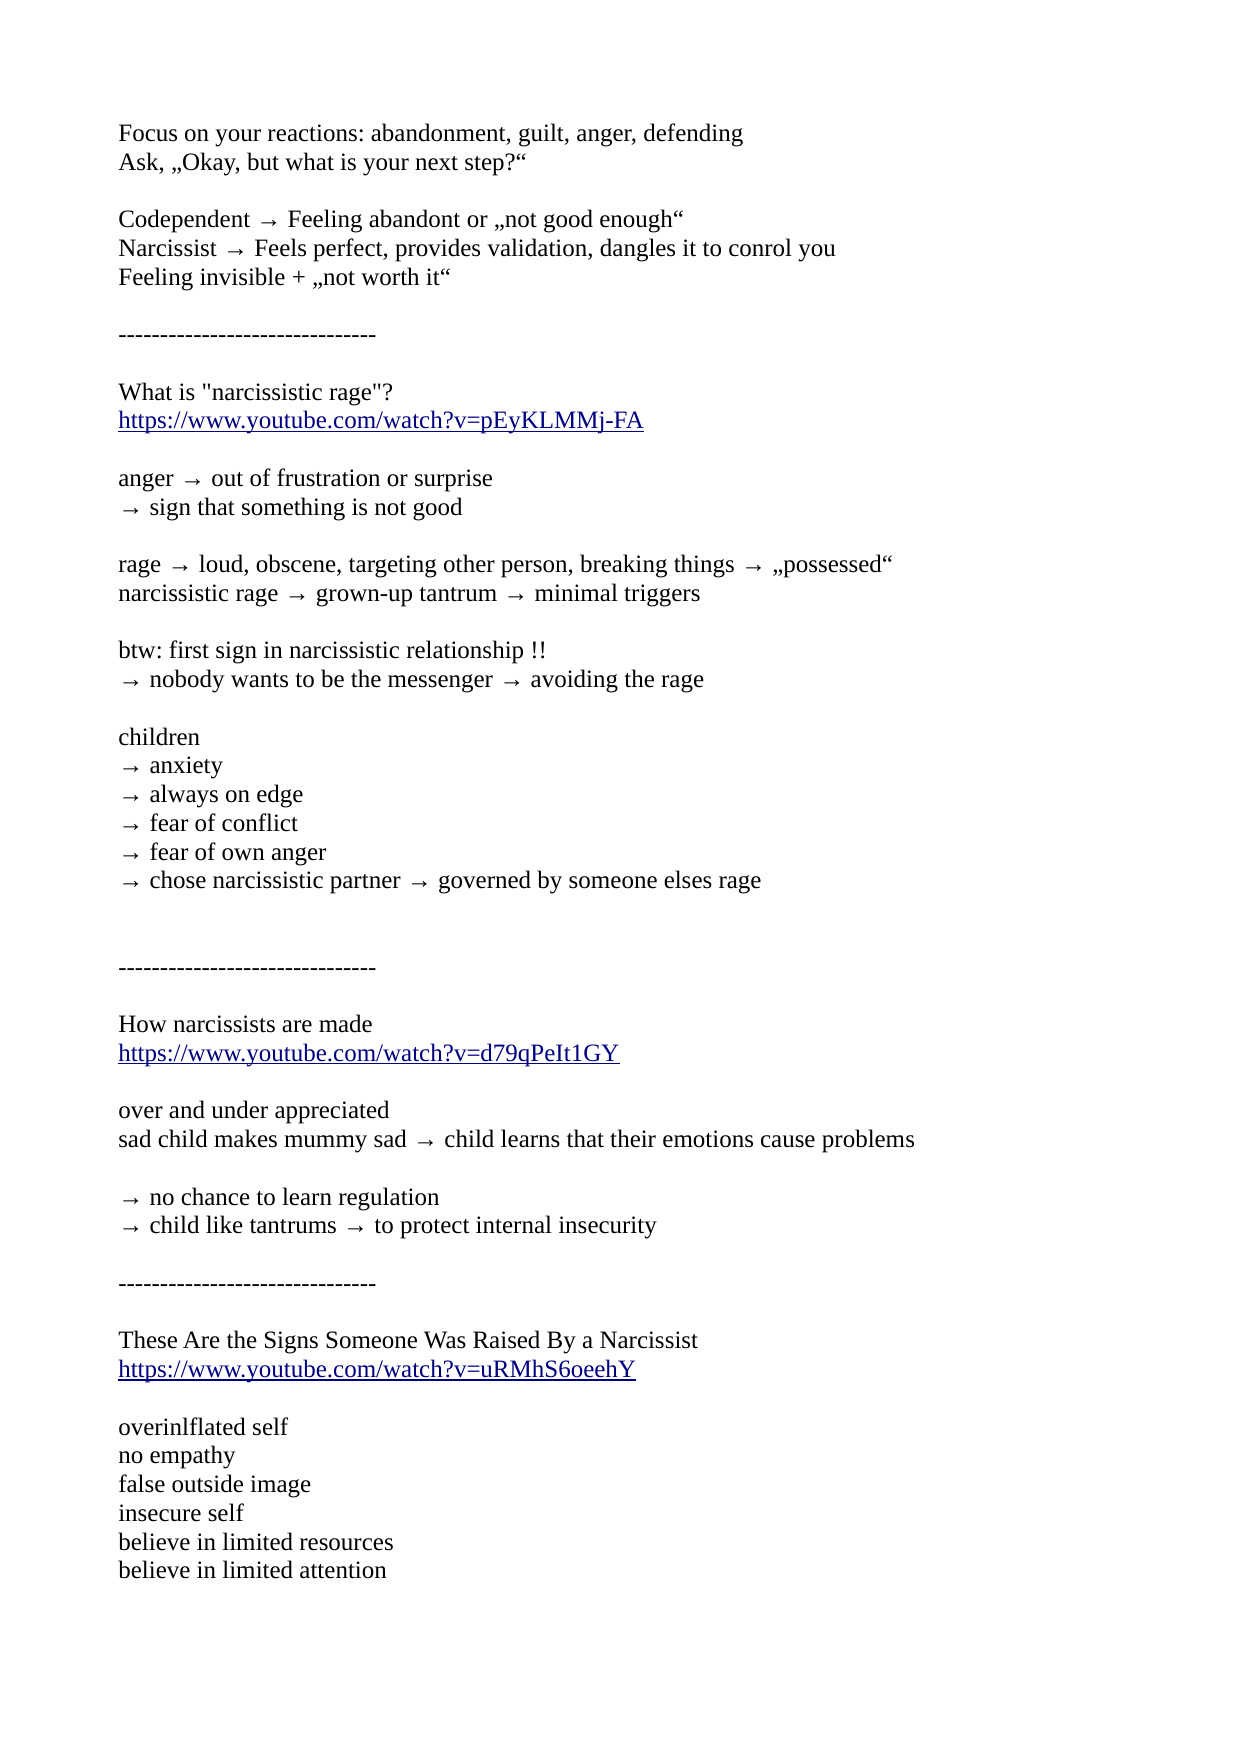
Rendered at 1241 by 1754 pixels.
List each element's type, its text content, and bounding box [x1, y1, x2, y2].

text believe in limited attention [118, 1556, 1122, 1584]
text What is "narcissistic rage"? [118, 377, 1122, 406]
text over and under appreciated [118, 1096, 1122, 1124]
text ------------------------------- [118, 319, 1122, 348]
text https://www.youtube.com/watch?v=d79qPeIt1GY [118, 1038, 1122, 1067]
text → sign that something is not good [118, 492, 1122, 521]
text Feeling invisible + „not worth it“ [118, 262, 1122, 291]
text Ask, „Okay, but what is your next step?“ [118, 147, 1122, 176]
text These Are the Signs Someone Was Raised By a Narcissist [118, 1326, 1122, 1354]
text rage → loud, obscene, targeting other person, breaking things → „possessed“ [118, 549, 1122, 578]
text → chose narcissistic partner → governed by someone elses rage [118, 866, 1122, 894]
text ------------------------------- [118, 952, 1122, 981]
text overinlflated self [118, 1412, 1122, 1441]
text children [118, 722, 1122, 751]
text → fear of conflict [118, 808, 1122, 837]
text https://www.youtube.com/watch?v=uRMhS6oeehY [118, 1354, 1122, 1383]
text anger → out of frustration or surprise [118, 463, 1122, 492]
text insecure self [118, 1498, 1122, 1527]
text → nobody wants to be the messenger → avoiding the rage [118, 664, 1122, 693]
text → anxiety [118, 751, 1122, 779]
text narcissistic rage → grown-up tantrum → minimal triggers [118, 578, 1122, 607]
text Codependent → Feeling abandont or „not good enough“ [118, 204, 1122, 233]
text false outside image [118, 1469, 1122, 1498]
text How narcissists are made [118, 1009, 1122, 1038]
text sad child makes mummy sad → child learns that their emotions cause problems [118, 1124, 1122, 1153]
text btw: first sign in narcissistic relationship !! [118, 636, 1122, 664]
text believe in limited resources [118, 1527, 1122, 1556]
text → no chance to learn regulation [118, 1182, 1122, 1211]
text ------------------------------- [118, 1268, 1122, 1297]
text → always on edge [118, 779, 1122, 808]
text → fear of own anger [118, 837, 1122, 866]
text Focus on your reactions: abandonment, guilt, anger, defending [118, 118, 1122, 147]
text no empathy [118, 1441, 1122, 1469]
text https://www.youtube.com/watch?v=pEyKLMMj-FA [118, 406, 1122, 434]
text Narcissist → Feels perfect, provides validation, dangles it to conrol you [118, 233, 1122, 262]
text → child like tantrums → to protect internal insecurity [118, 1211, 1122, 1239]
